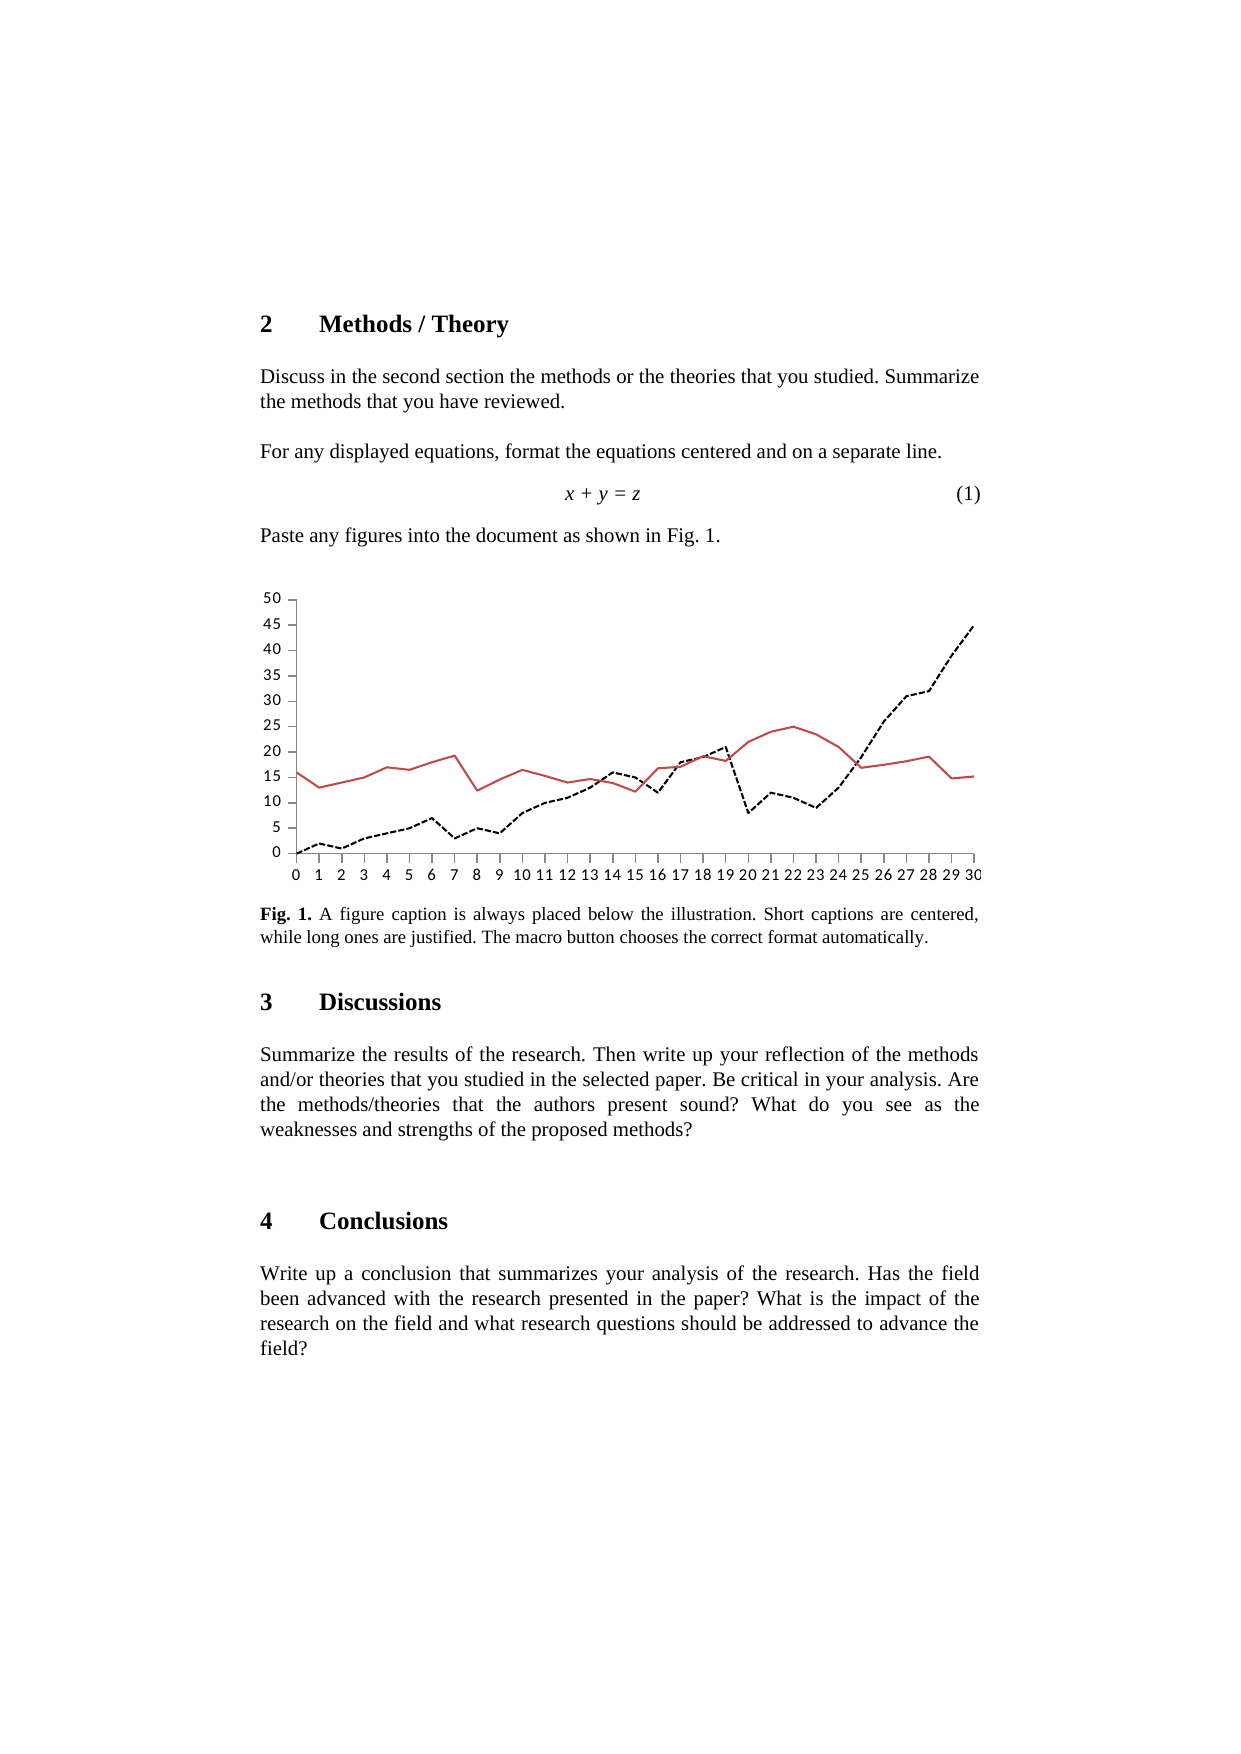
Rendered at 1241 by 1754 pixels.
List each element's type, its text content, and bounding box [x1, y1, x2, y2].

text Summarize the results of the research. Then write up your reflection of the methods and/or theories that you studied in the selected paper. Be critical in your analysis. Are the methods/theories that the authors present sound? What do you see as the weaknesses and strengths of the proposed methods? [260, 1041, 980, 1141]
text For any displayed equations, format the equations centered and on a separate line. [260, 438, 980, 463]
subtitle Discussions [260, 985, 980, 1016]
text Write up a conclusion that summarizes your analysis of the research. Has the field been advanced with the research presented in the paper? What is the impact of the research on the field and what research questions should be addressed to advance the field? [260, 1260, 980, 1360]
text Fig. 1. A figure caption is always placed below the illustration. Short captions are centered, while long ones are justified. The macro button chooses the correct format automatically. [260, 902, 980, 947]
text x + y = z (1) [260, 480, 980, 505]
subtitle Methods / Theory [260, 307, 980, 338]
text Paste any figures into the document as shown in Fig. 1. [260, 522, 980, 547]
text Discuss in the second section the methods or the theories that you studied. Summarize the methods that you have reviewed. [260, 363, 980, 413]
subtitle Conclusions [260, 1204, 980, 1235]
